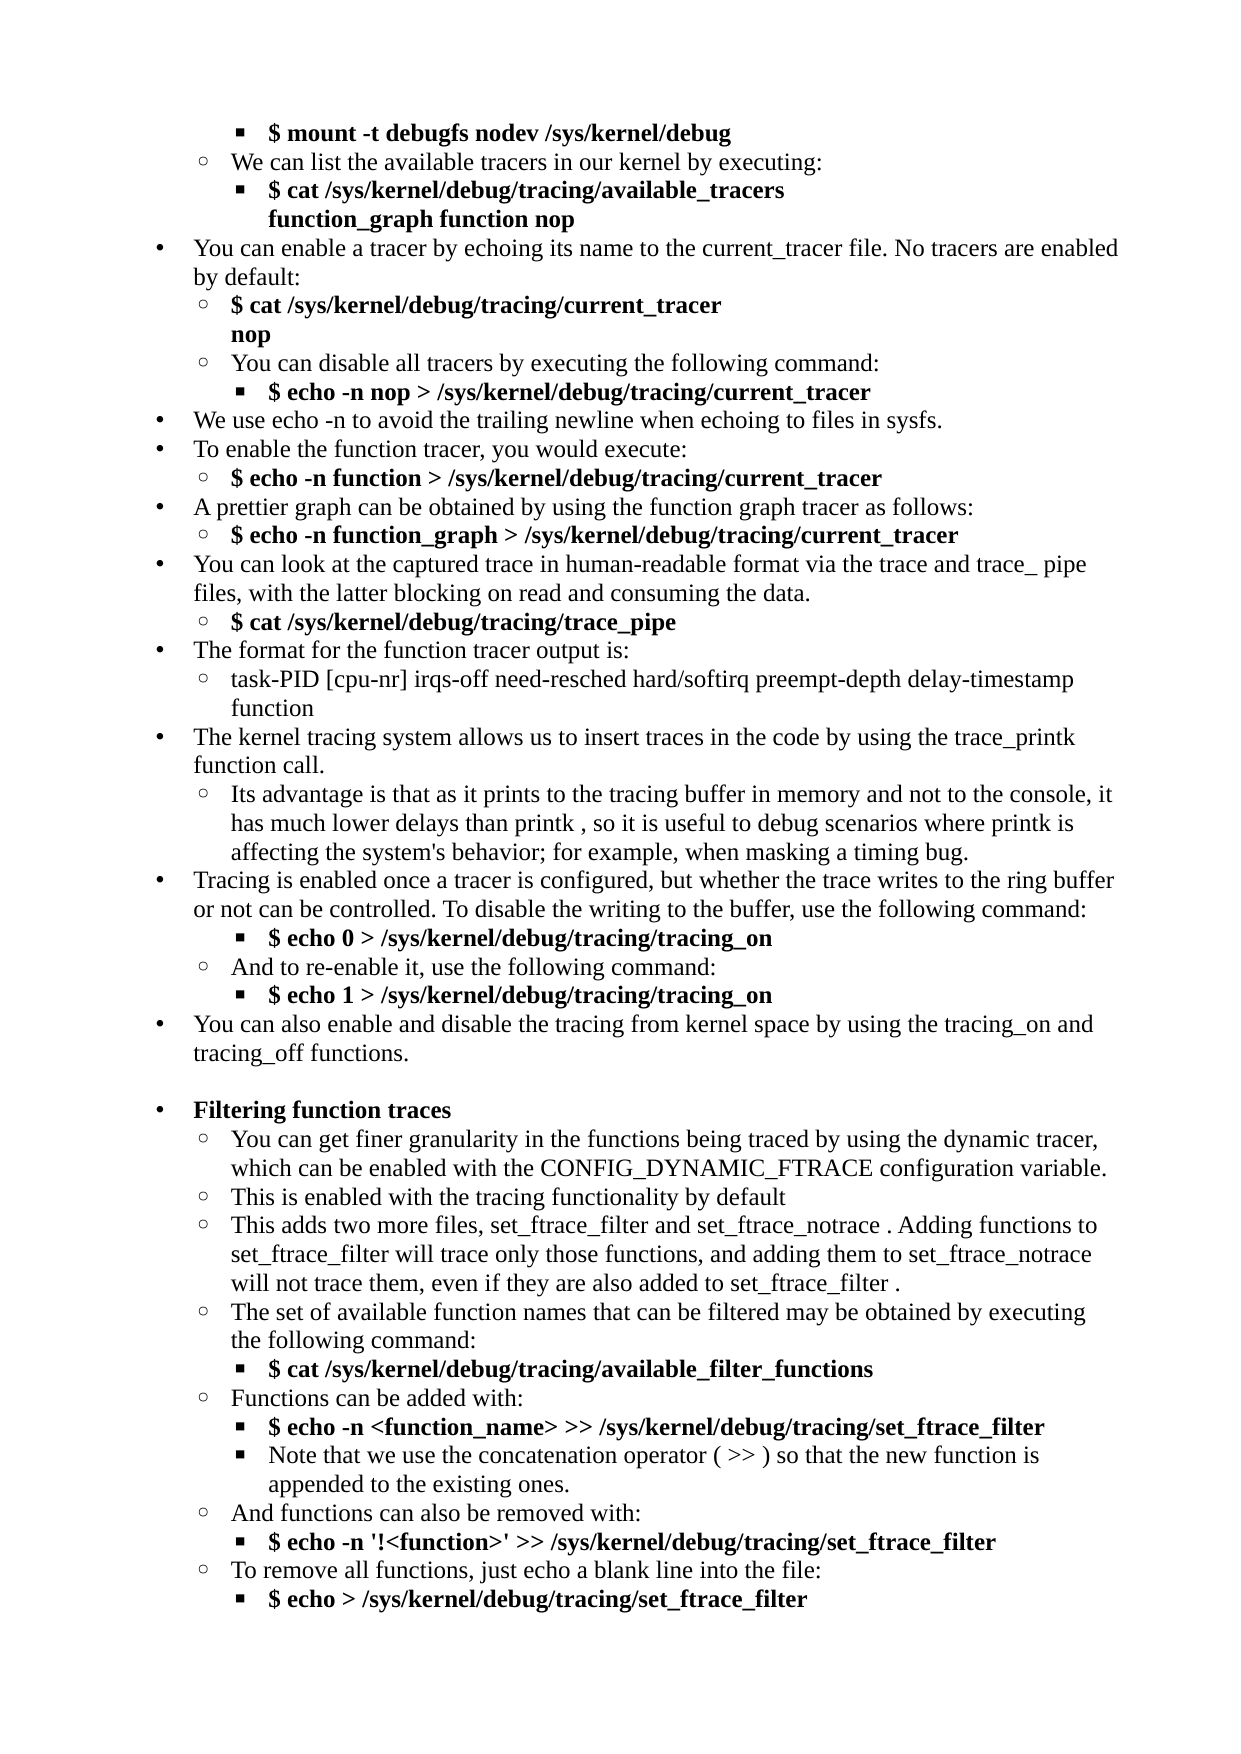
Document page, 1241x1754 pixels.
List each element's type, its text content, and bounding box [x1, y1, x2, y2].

list $ cat /sys/kernel/debug/tracing/available_tracers [231, 176, 1122, 204]
list This is enabled with the tracing functionality by default [193, 1182, 1122, 1211]
list function_graph function nop [231, 204, 1122, 233]
list We use echo -n to avoid the trailing newline when echoing to files in sysfs. [156, 406, 1122, 434]
list We can list the available tracers in our kernel by executing: [193, 147, 1122, 176]
list $ cat /sys/kernel/debug/tracing/available_filter_functions [231, 1354, 1122, 1383]
list task-PID [cpu-nr] irqs-off need-resched hard/softirq preempt-depth delay-timestamp function [193, 664, 1122, 722]
list You can look at the captured trace in human-readable format via the trace and trace_ pipe files, with the latter blocking on read and consuming the data. [156, 549, 1122, 607]
list Its advantage is that as it prints to the tracing buffer in memory and not to the console, it has much lower delays than printk , so it is useful to debug scenarios where printk is affecting the system's behavior; for example, when masking a timing bug. [193, 779, 1122, 866]
list The format for the function tracer output is: [156, 636, 1122, 664]
list You can also enable and disable the tracing from kernel space by using the tracing_on and tracing_off functions. [156, 1009, 1122, 1067]
list You can get finer granularity in the functions being traced by using the dynamic tracer, which can be enabled with the CONFIG_DYNAMIC_FTRACE configuration variable. [193, 1124, 1122, 1182]
list The set of available function names that can be filtered may be obtained by executing the following command: [193, 1297, 1122, 1354]
list $ echo 1 > /sys/kernel/debug/tracing/tracing_on [231, 981, 1122, 1009]
list $ cat /sys/kernel/debug/tracing/current_tracer [193, 291, 1122, 319]
list $ mount -t debugfs nodev /sys/kernel/debug [231, 118, 1122, 147]
list The kernel tracing system allows us to insert traces in the code by using the trace_printk function call. [156, 722, 1122, 779]
list nop [193, 319, 1122, 348]
list To enable the function tracer, you would execute: [156, 434, 1122, 463]
list And functions can also be removed with: [193, 1498, 1122, 1527]
list $ echo 0 > /sys/kernel/debug/tracing/tracing_on [231, 923, 1122, 952]
list You can enable a tracer by echoing its name to the current_tracer file. No tracers are enabled by default: [156, 233, 1122, 291]
list Functions can be added with: [193, 1383, 1122, 1412]
list Tracing is enabled once a tracer is configured, but whether the trace writes to the ring buffer or not can be controlled. To disable the writing to the buffer, use the following command: [156, 866, 1122, 923]
list $ echo -n function_graph > /sys/kernel/debug/tracing/current_tracer [193, 521, 1122, 549]
list $ echo > /sys/kernel/debug/tracing/set_ftrace_filter [231, 1584, 1122, 1613]
list To remove all functions, just echo a blank line into the file: [193, 1556, 1122, 1584]
list $ echo -n nop > /sys/kernel/debug/tracing/current_tracer [231, 377, 1122, 406]
list Note that we use the concatenation operator ( >> ) so that the new function is appended to the existing ones. [231, 1441, 1122, 1498]
list $ echo -n function > /sys/kernel/debug/tracing/current_tracer [193, 463, 1122, 492]
list $ cat /sys/kernel/debug/tracing/trace_pipe [193, 607, 1122, 636]
list Filtering function traces [156, 1096, 1122, 1124]
list $ echo -n <function_name> >> /sys/kernel/debug/tracing/set_ftrace_filter [231, 1412, 1122, 1441]
list And to re-enable it, use the following command: [193, 952, 1122, 981]
list You can disable all tracers by executing the following command: [193, 348, 1122, 377]
list A prettier graph can be obtained by using the function graph tracer as follows: [156, 492, 1122, 521]
list $ echo -n '!<function>' >> /sys/kernel/debug/tracing/set_ftrace_filter [231, 1527, 1122, 1556]
list This adds two more files, set_ftrace_filter and set_ftrace_notrace . Adding functions to set_ftrace_filter will trace only those functions, and adding them to set_ftrace_notrace will not trace them, even if they are also added to set_ftrace_filter . [193, 1211, 1122, 1297]
